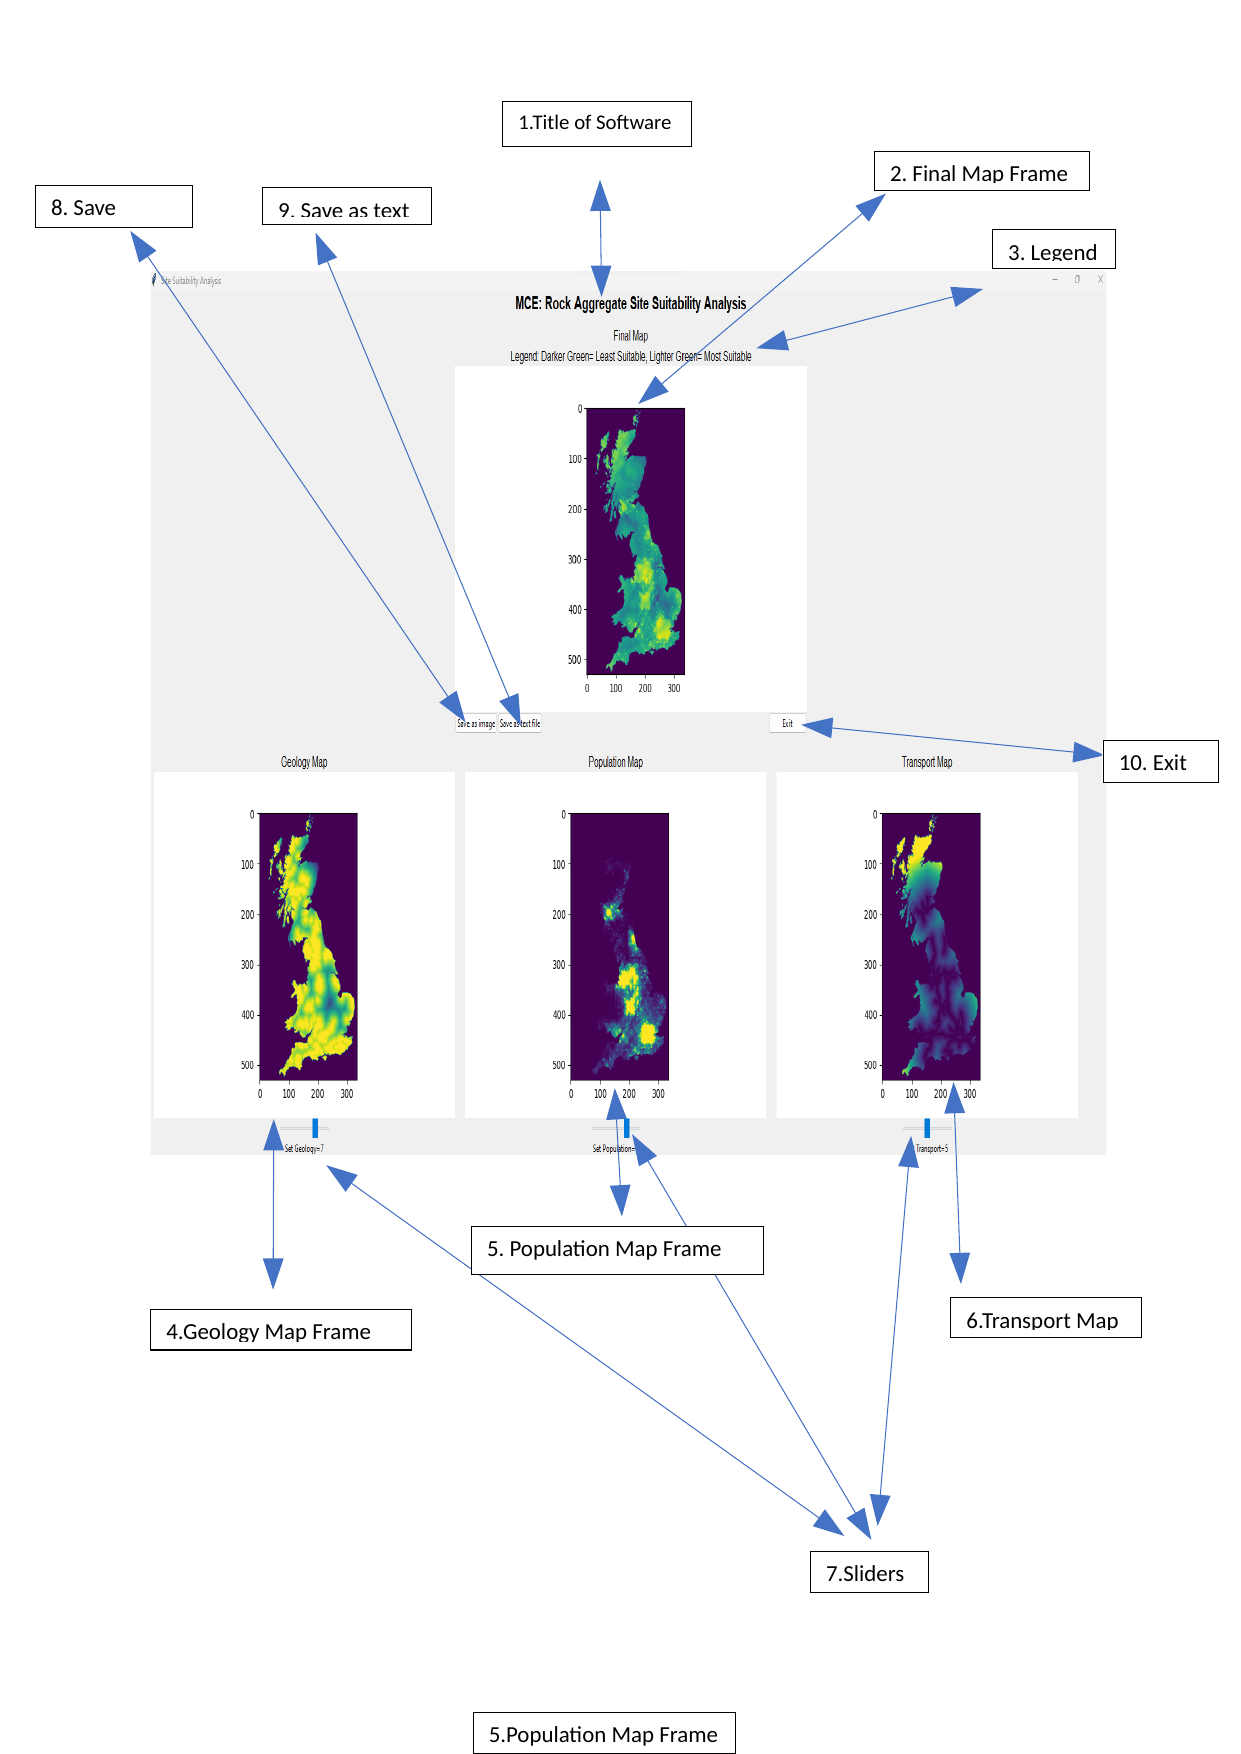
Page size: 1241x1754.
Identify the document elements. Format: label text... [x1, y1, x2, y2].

text 8. Save image [51, 193, 177, 219]
text 2. Final Map Frame [890, 159, 1074, 183]
text 1.Title of Software [518, 109, 676, 134]
text 6.Transport Map Frame [966, 1306, 1126, 1329]
text 5. Population Map Frame [487, 1234, 748, 1262]
text 7.Sliders [826, 1559, 913, 1584]
text 9. Save as text [278, 196, 416, 217]
text 3. Legend [1008, 238, 1100, 260]
text 5.Population Map Frame [488, 1720, 720, 1745]
text 10. Exit [1118, 748, 1203, 775]
text 4.Geology Map Frame [166, 1317, 396, 1342]
